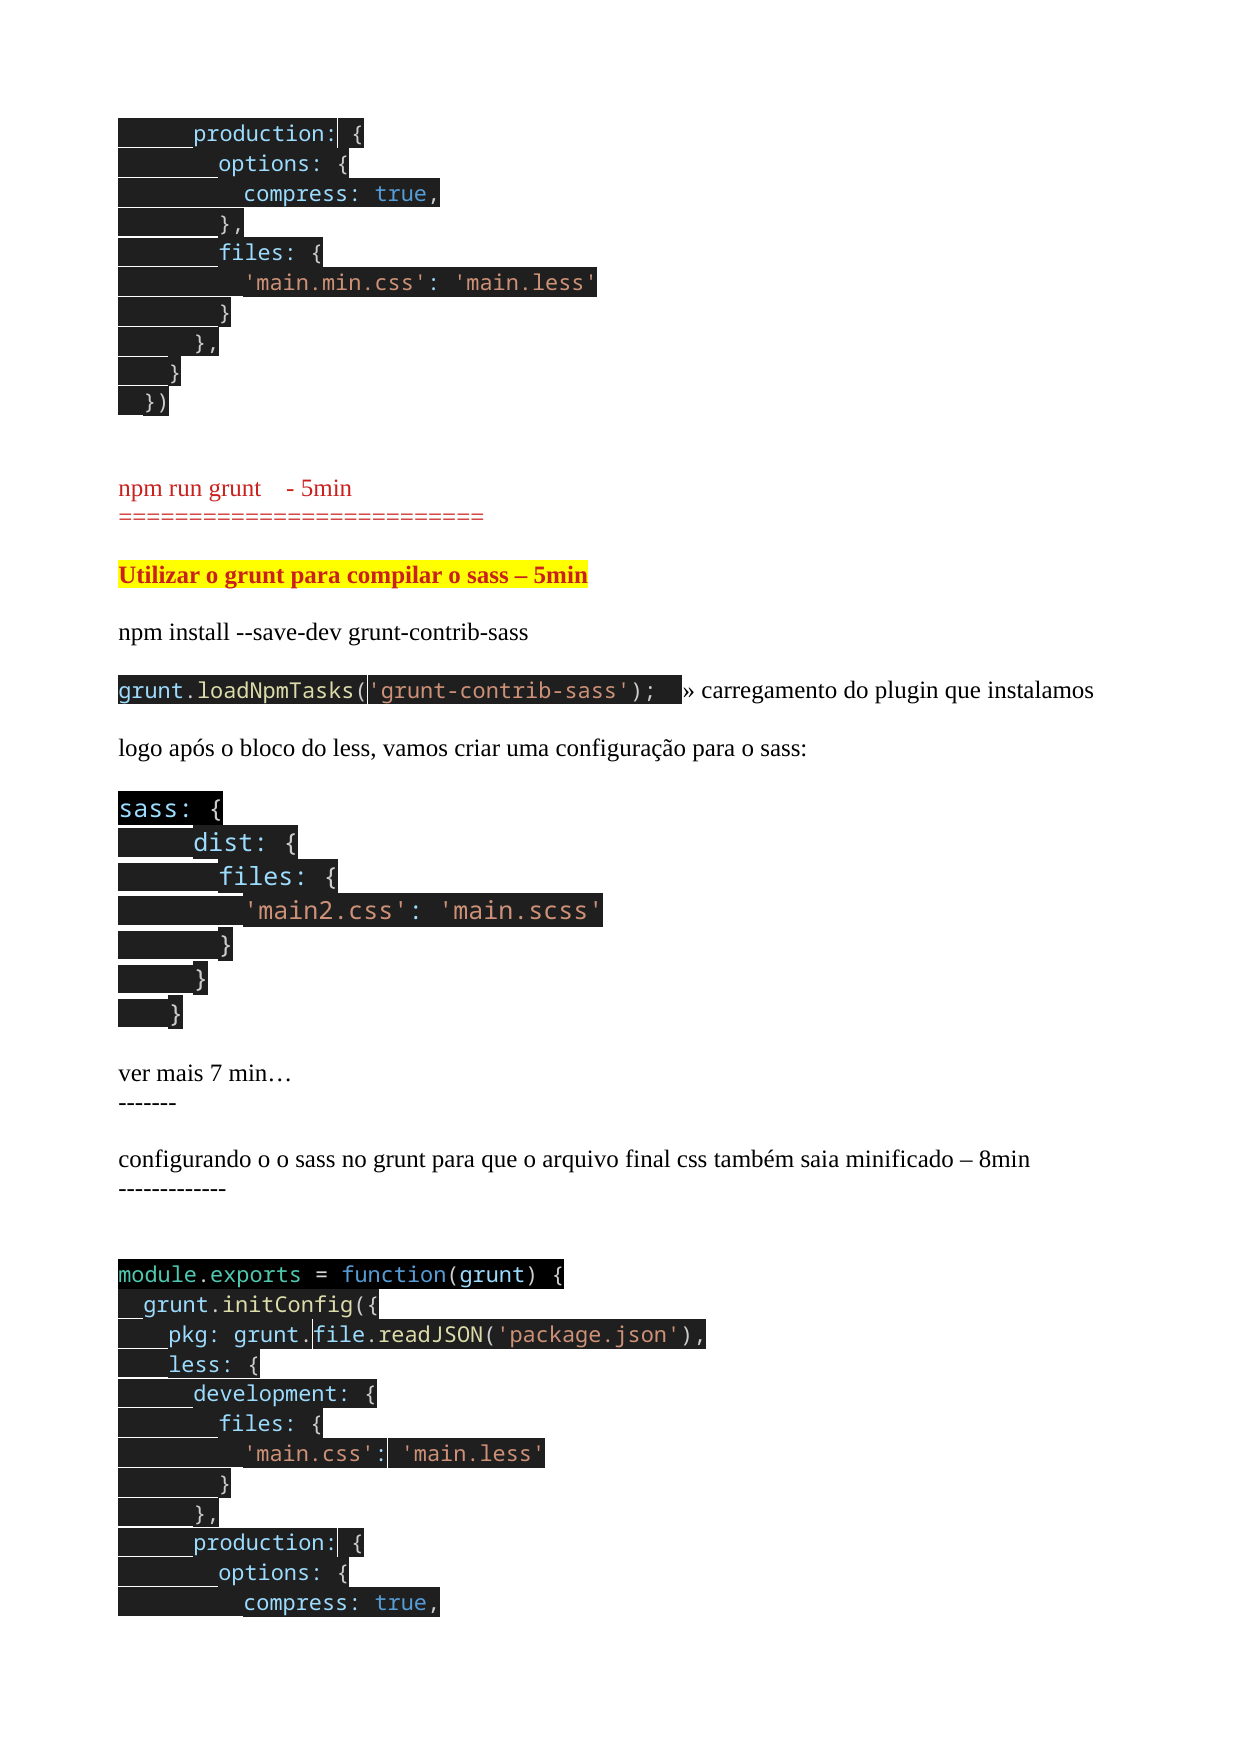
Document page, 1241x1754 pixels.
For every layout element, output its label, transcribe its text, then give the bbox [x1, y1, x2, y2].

text logo após o bloco do less, vamos criar uma configuração para o sass: [118, 733, 1122, 762]
text compress: true, [118, 1587, 1122, 1617]
text ver mais 7 min… [118, 1058, 1122, 1087]
text development: { [118, 1378, 1122, 1408]
text } [118, 356, 1122, 386]
text files: { [118, 859, 1122, 893]
text 'main2.css': 'main.scss' [118, 893, 1122, 927]
text 'main.min.css': 'main.less' [118, 267, 1122, 297]
text } [118, 297, 1122, 327]
text }, [118, 327, 1122, 356]
text grunt.initConfig({ [118, 1289, 1122, 1319]
text }) [118, 386, 1122, 416]
text compress: true, [118, 178, 1122, 207]
text } [118, 961, 1122, 995]
text }, [118, 1498, 1122, 1527]
text less: { [118, 1349, 1122, 1378]
text production: { [118, 1527, 1122, 1557]
text }, [118, 207, 1122, 237]
text production: { [118, 118, 1122, 148]
text grunt.loadNpmTasks('grunt-contrib-sass'); » carregamento do plugin que instalamos [118, 675, 1122, 704]
text module.exports = function(grunt) { [118, 1259, 1122, 1289]
text options: { [118, 148, 1122, 178]
text ------------- [118, 1173, 1122, 1202]
text ========================== [118, 502, 1122, 531]
text npm run grunt - 5min [118, 473, 1122, 502]
text } [118, 995, 1122, 1029]
text npm install --save-dev grunt-contrib-sass [118, 617, 1122, 646]
text } [118, 1468, 1122, 1498]
text configurando o o sass no grunt para que o arquivo final css também saia minificado – 8min [118, 1144, 1122, 1173]
text } [118, 927, 1122, 961]
text ------- [118, 1087, 1122, 1116]
text 'main.css': 'main.less' [118, 1438, 1122, 1468]
text sass: { [118, 791, 1122, 825]
text Utilizar o grunt para compilar o sass – 5min [118, 560, 1122, 588]
text dist: { [118, 825, 1122, 859]
text options: { [118, 1557, 1122, 1587]
text files: { [118, 237, 1122, 267]
text pkg: grunt.file.readJSON('package.json'), [118, 1319, 1122, 1349]
text files: { [118, 1408, 1122, 1438]
